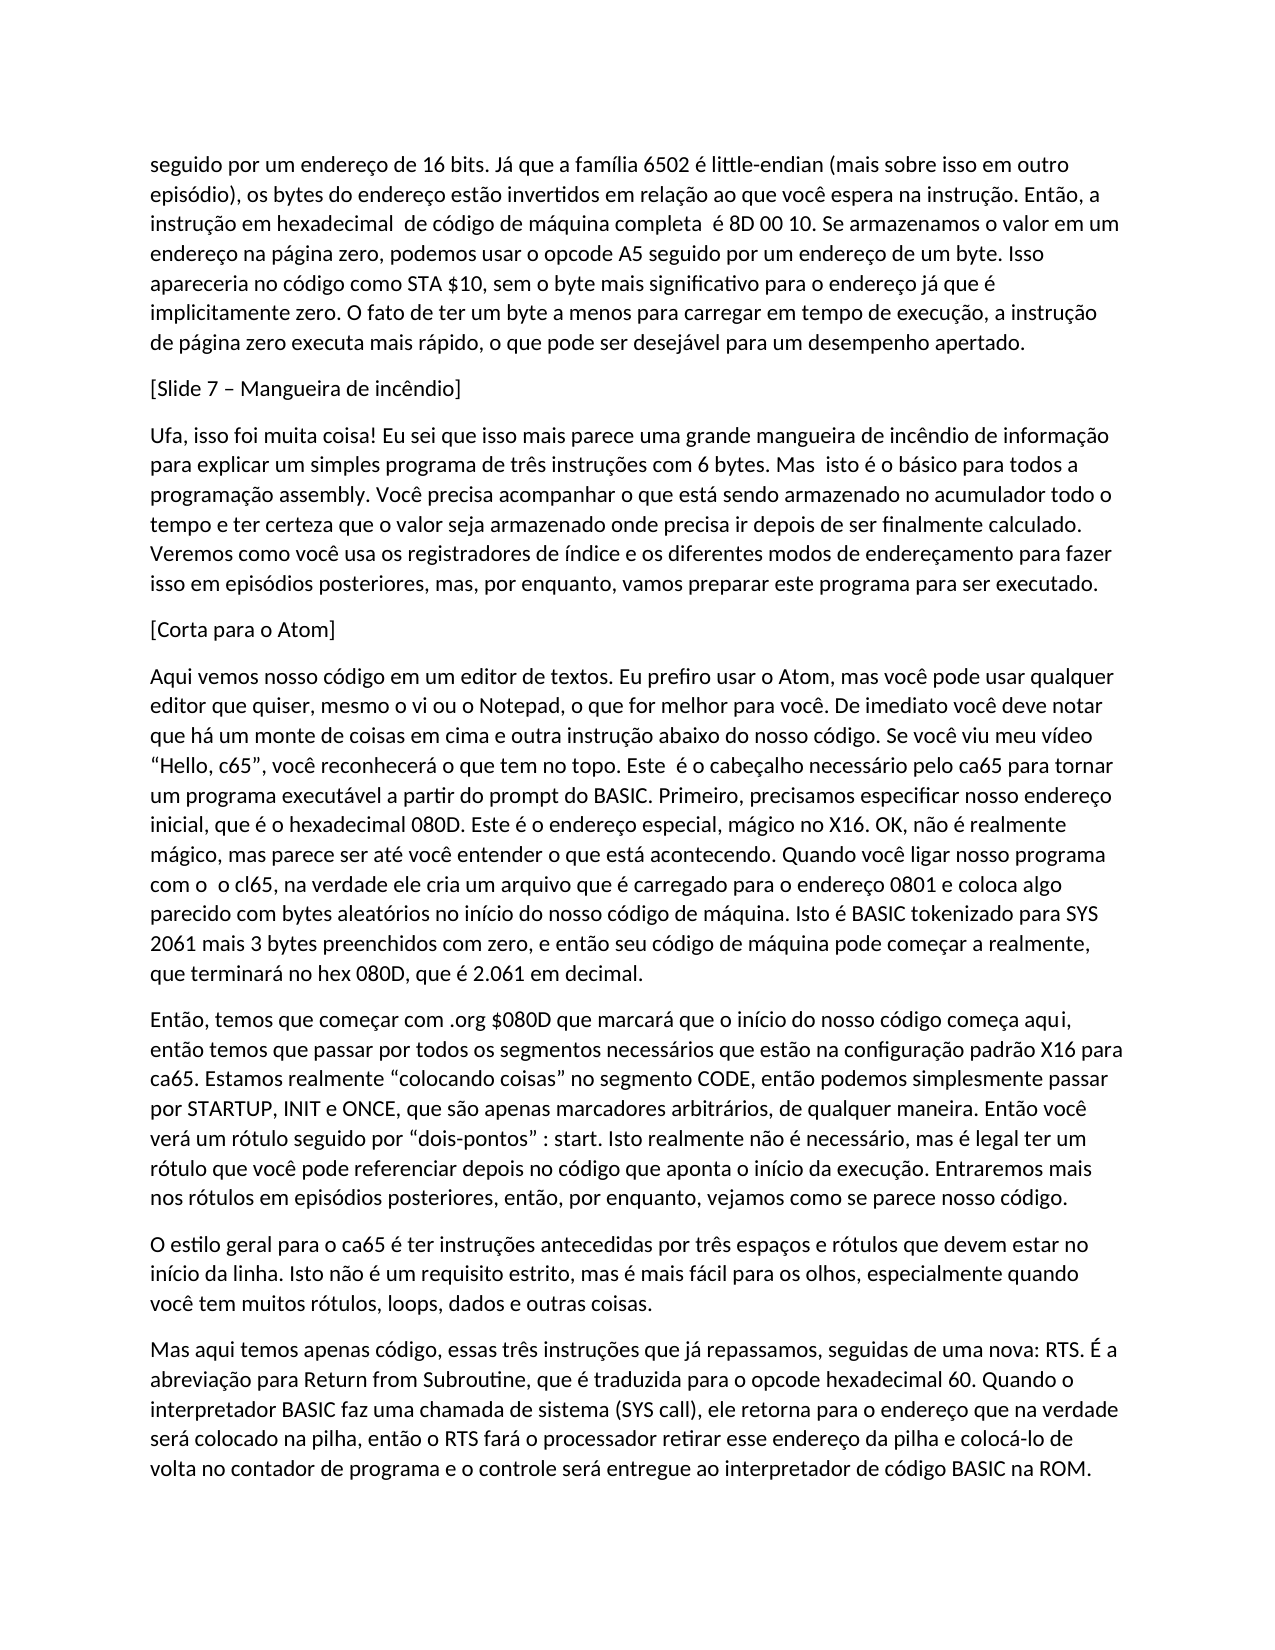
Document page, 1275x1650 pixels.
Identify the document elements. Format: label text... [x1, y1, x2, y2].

text seguido por um endereço de 16 bits. Já que a família 6502 é little-endian (mais sobre isso em outro episódio), os bytes do endereço estão invertidos em relação ao que você espera na instrução. Então, a instrução em hexadecimal de código de máquina completa é 8D 00 10. Se armazenamos o valor em um endereço na página zero, podemos usar o opcode A5 seguido por um endereço de um byte. Isso apareceria no código como STA $10, sem o byte mais significativo para o endereço já que é implicitamente zero. O fato de ter um byte a menos para carregar em tempo de execução, a instrução de página zero executa mais rápido, o que pode ser desejável para um desempenho apertado. [150, 150, 1125, 356]
text O estilo geral para o ca65 é ter instruções antecedidas por três espaços e rótulos que devem estar no início da linha. Isto não é um requisito estrito, mas é mais fácil para os olhos, especialmente quando você tem muitos rótulos, loops, dados e outras coisas. [150, 1230, 1125, 1317]
text Aqui vemos nosso código em um editor de textos. Eu prefiro usar o Atom, mas você pode usar qualquer editor que quiser, mesmo o vi ou o Notepad, o que for melhor para você. De imediato você deve notar que há um monte de coisas em cima e outra instrução abaixo do nosso código. Se você viu meu vídeo “Hello, c65”, você reconhecerá o que tem no topo. Este é o cabeçalho necessário pelo ca65 para tornar um programa executável a partir do prompt do BASIC. Primeiro, precisamos especificar nosso endereço inicial, que é o hexadecimal 080D. Este é o endereço especial, mágico no X16. OK, não é realmente mágico, mas parece ser até você entender o que está acontecendo. Quando você ligar nosso programa com o o cl65, na verdade ele cria um arquivo que é carregado para o endereço 0801 e coloca algo parecido com bytes aleatórios no início do nosso código de máquina. Isto é BASIC tokenizado para SYS 2061 mais 3 bytes preenchidos com zero, e então seu código de máquina pode começar a realmente, que terminará no hex 080D, que é 2.061 em decimal. [150, 662, 1125, 987]
text [Corta para o Atom] [150, 616, 1125, 644]
text Mas aqui temos apenas código, essas três instruções que já repassamos, seguidas de uma nova: RTS. É a abreviação para Return from Subroutine, que é traduzida para o opcode hexadecimal 60. Quando o interpretador BASIC faz uma chamada de sistema (SYS call), ele retorna para o endereço que na verdade será colocado na pilha, então o RTS fará o processador retirar esse endereço da pilha e colocá-lo de volta no contador de programa e o controle será entregue ao interpretador de código BASIC na ROM. [150, 1335, 1125, 1482]
text [Slide 7 – Mangueira de incêndio] [150, 374, 1125, 402]
text Ufa, isso foi muita coisa! Eu sei que isso mais parece uma grande mangueira de incêndio de informação para explicar um simples programa de três instruções com 6 bytes. Mas isto é o básico para todos a programação assembly. Você precisa acompanhar o que está sendo armazenado no acumulador todo o tempo e ter certeza que o valor seja armazenado onde precisa ir depois de ser finalmente calculado. Veremos como você usa os registradores de índice e os diferentes modos de endereçamento para fazer isso em episódios posteriores, mas, por enquanto, vamos preparar este programa para ser executado. [150, 421, 1125, 597]
text Então, temos que começar com .org $080D que marcará que o início do nosso código começa aqui, então temos que passar por todos os segmentos necessários que estão na configuração padrão X16 para ca65. Estamos realmente “colocando coisas” no segmento CODE, então podemos simplesmente passar por STARTUP, INIT e ONCE, que são apenas marcadores arbitrários, de qualquer maneira. Então você verá um rótulo seguido por “dois-pontos” : start. Isto realmente não é necessário, mas é legal ter um rótulo que você pode referenciar depois no código que aponta o início da execução. Entraremos mais nos rótulos em episódios posteriores, então, por enquanto, vejamos como se parece nosso código. [150, 1005, 1125, 1211]
